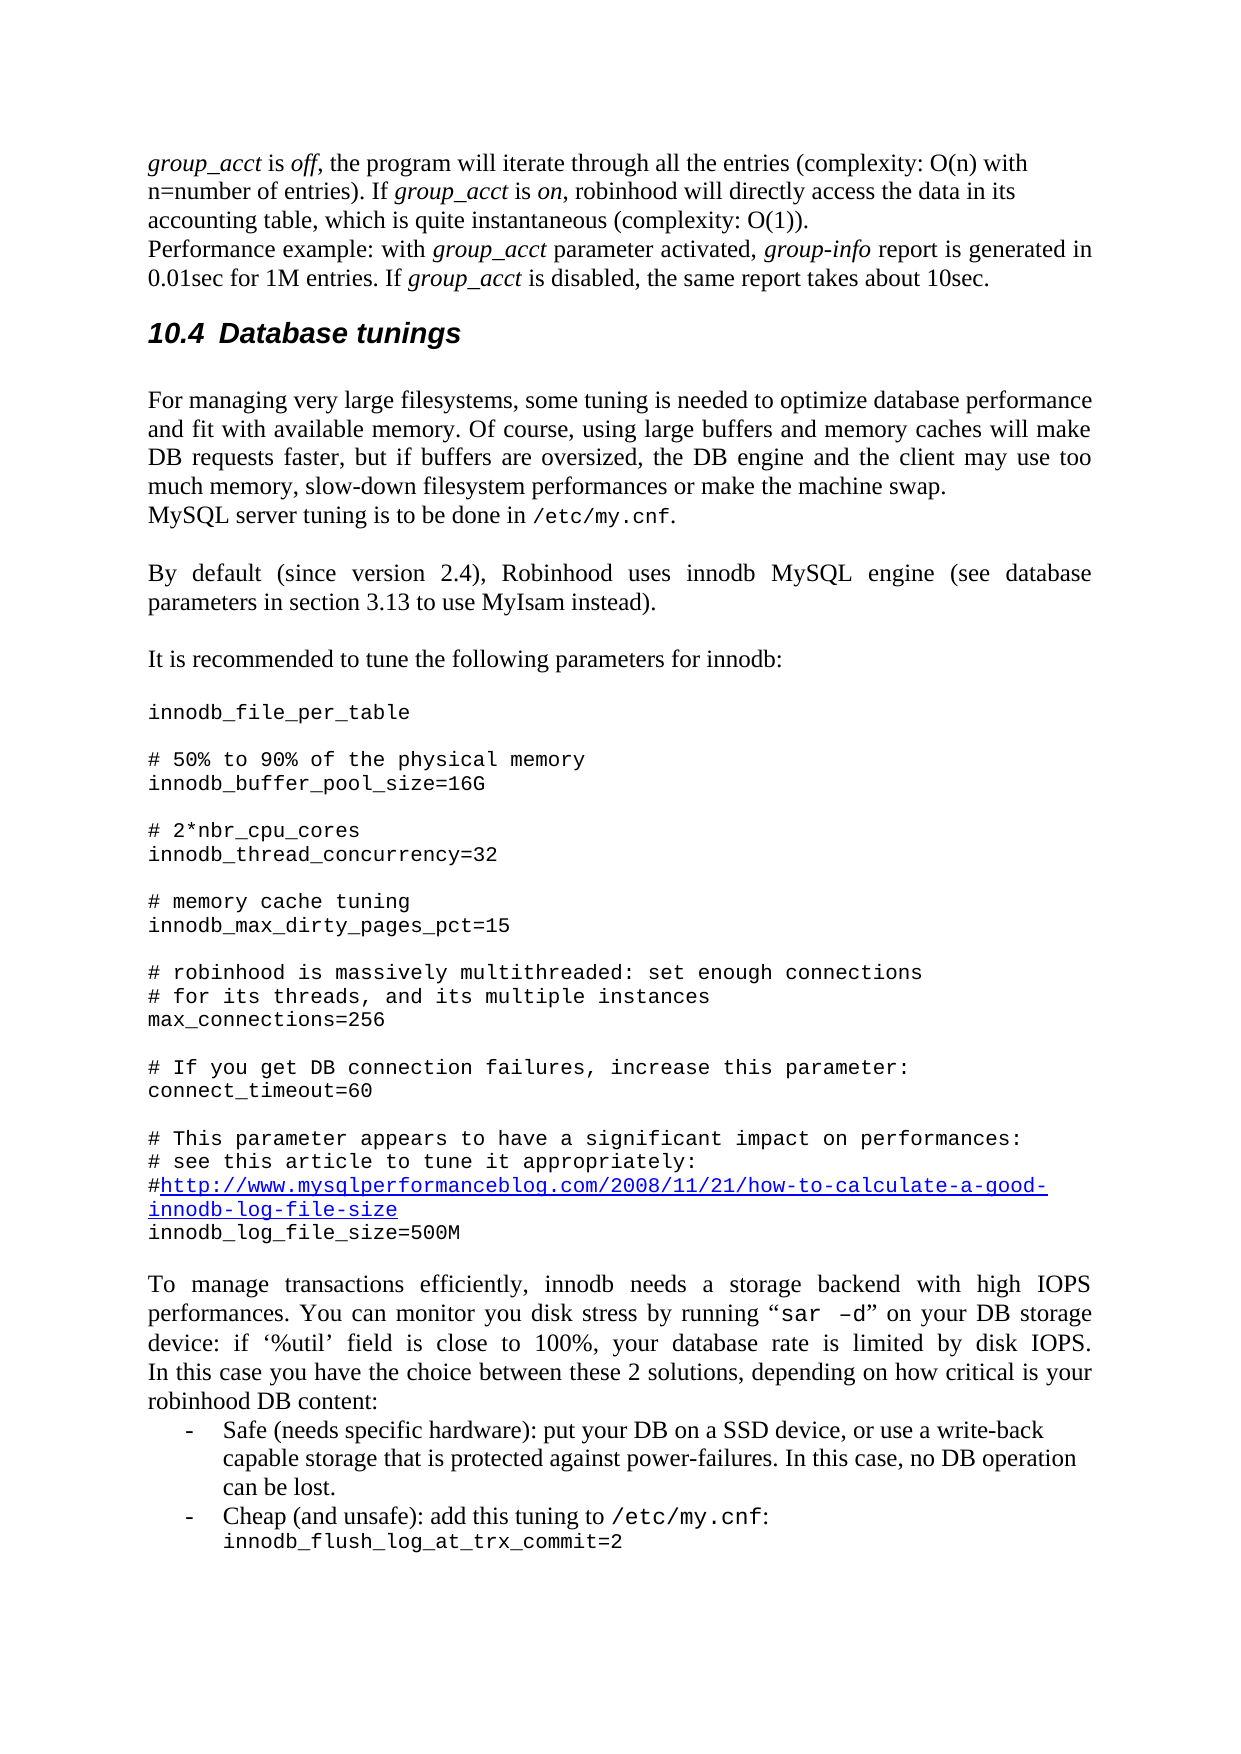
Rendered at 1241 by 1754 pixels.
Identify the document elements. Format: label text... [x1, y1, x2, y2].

text innodb_log_file_size=500M [148, 1222, 1093, 1246]
text MySQL server tuning is to be done in /etc/my.cnf. [148, 500, 1093, 529]
text # robinhood is massively multithreaded: set enough connections [148, 962, 1093, 986]
subtitle Database tunings [148, 316, 1093, 350]
text innodb_buffer_pool_size=16G [148, 773, 1093, 797]
text # see this article to tune it appropriately: #http://www.mysqlperformanceblog.com/2008/11/21/how-to-calculate-a-good-innodb-log-file-size [148, 1151, 1093, 1222]
text innodb_file_per_table [148, 702, 1093, 726]
text # If you get DB connection failures, increase this parameter: connect_timeout=60 [148, 1057, 1093, 1104]
text max_connections=256 [148, 1009, 1093, 1033]
text Performance example: with group_acct parameter activated, group-info report is generated in 0.01sec for 1M entries. If group_acct is disabled, the same report takes about 10sec. [148, 234, 1093, 291]
text group_acct is off, the program will iterate through all the entries (complexity: O(n) with [148, 148, 1093, 176]
text # 2*nbr_cpu_cores [148, 820, 1093, 844]
text For managing very large filesystems, some tuning is needed to optimize database performance and fit with available memory. Of course, using large buffers and memory caches will make DB requests faster, but if buffers are oversized, the DB engine and the client may use too much memory, slow-down filesystem performances or make the machine swap. [148, 385, 1093, 500]
text innodb_thread_concurrency=32 [148, 844, 1093, 867]
text # 50% to 90% of the physical memory [148, 749, 1093, 773]
text # This parameter appears to have a significant impact on performances: [148, 1128, 1093, 1151]
text # for its threads, and its multiple instances [148, 986, 1093, 1009]
text To manage transactions efficiently, innodb needs a storage backend with high IOPS performances. You can monitor you disk stress by running “sar –d” on your DB storage device: if ‘%util’ field is close to 100%, your database rate is limited by disk IOPS. In this case you have the choice between these 2 solutions, depending on how critical is your robinhood DB content: [148, 1269, 1093, 1415]
list Safe (needs specific hardware): put your DB on a SSD device, or use a write-back capable storage that is protected against power-failures. In this case, no DB operation can be lost. [185, 1415, 1093, 1501]
text accounting table, which is quite instantaneous (complexity: O(1)). [148, 205, 1093, 234]
text innodb_max_dirty_pages_pct=15 [148, 915, 1093, 938]
text By default (since version 2.4), Robinhood uses innodb MySQL engine (see database parameters in section 3.13 to use MyIsam instead). [148, 558, 1093, 616]
text # memory cache tuning [148, 891, 1093, 915]
list Cheap (and unsafe): add this tuning to /etc/my.cnf: innodb_flush_log_at_trx_commit=2 [185, 1501, 1093, 1555]
text It is recommended to tune the following parameters for innodb: [148, 644, 1093, 673]
text n=number of entries). If group_acct is on, robinhood will directly access the data in its [148, 176, 1093, 205]
